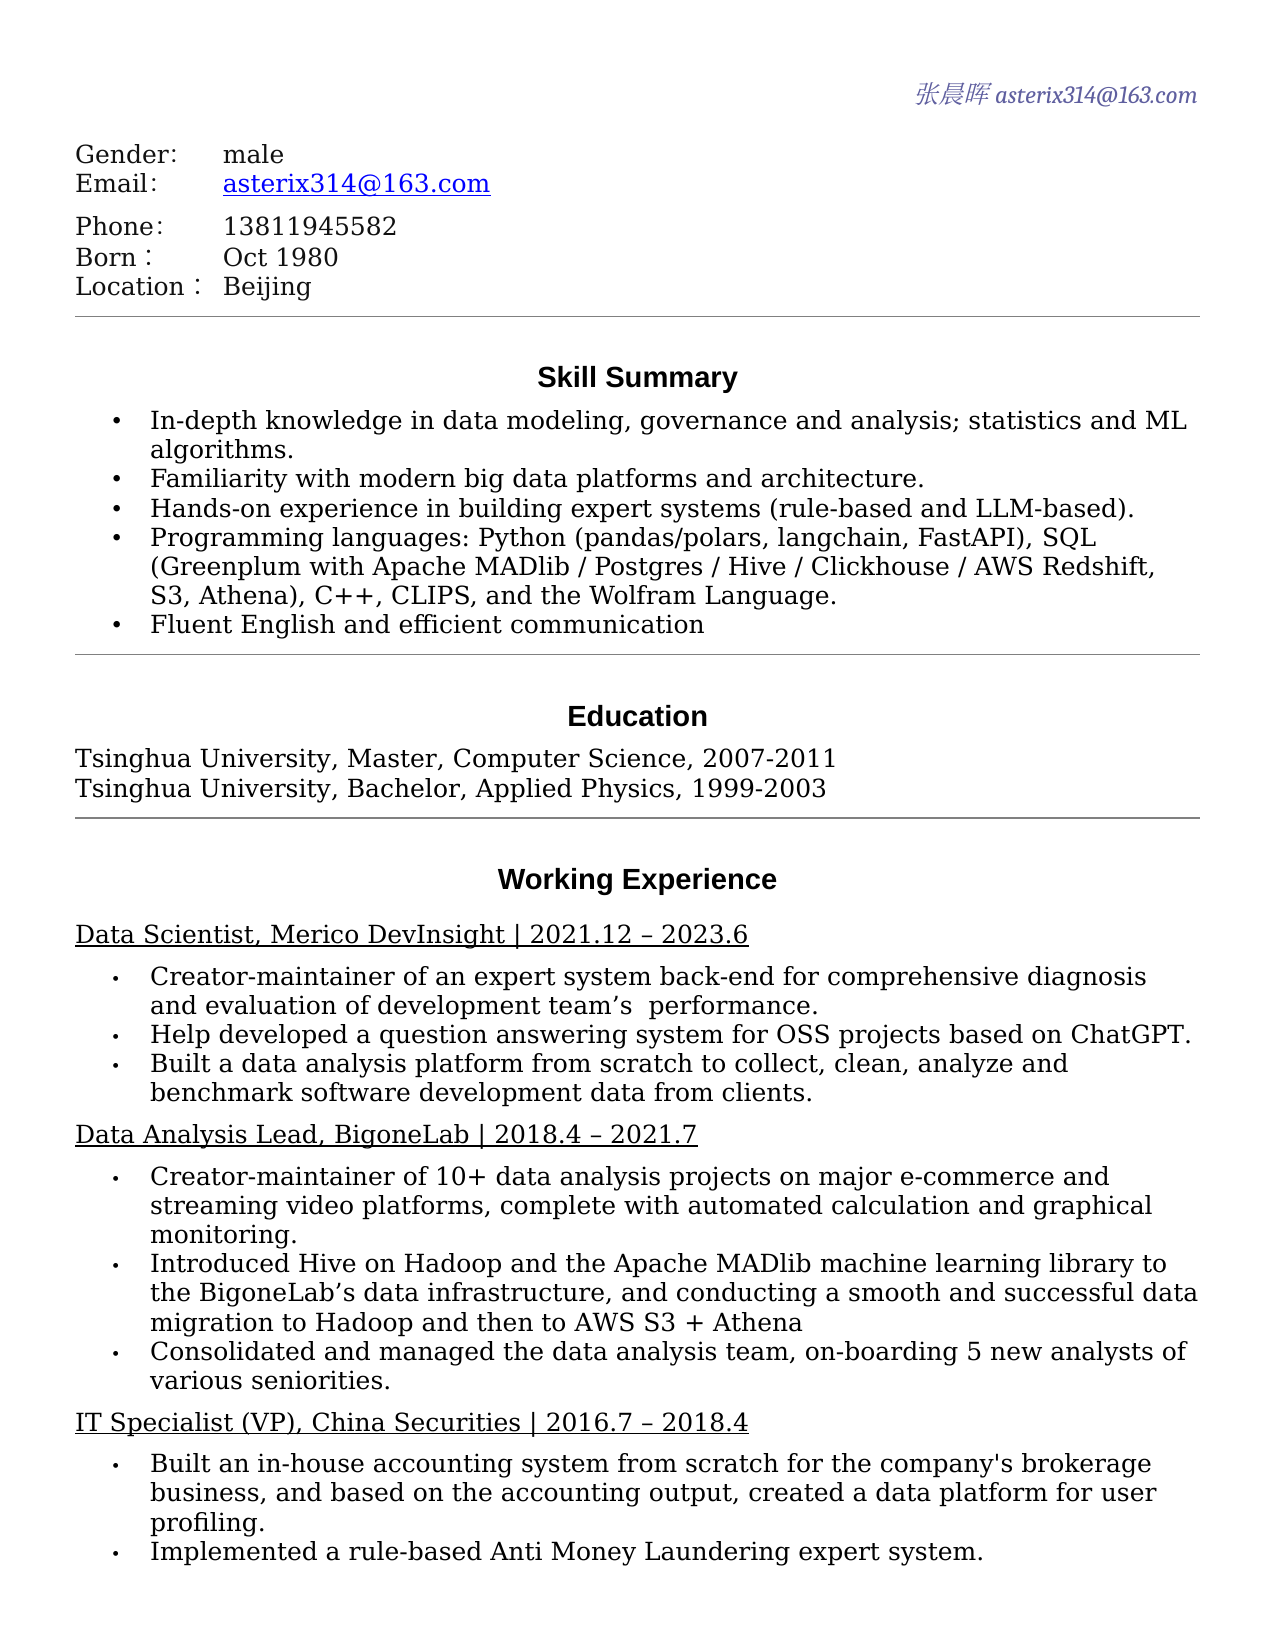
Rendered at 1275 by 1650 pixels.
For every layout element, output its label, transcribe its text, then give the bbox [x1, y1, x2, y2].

list Creator-maintainer of an expert system back-end for comprehensive diagnosis and evaluation of development team’s performance. [112, 962, 1200, 1020]
list Built an in-house accounting system from scratch for the company's brokerage business, and based on the accounting output, created a data platform for user profiling. [112, 1449, 1200, 1537]
subtitle Data Analysis Lead, BigoneLab | 2018.4 – 2021.7 [75, 1120, 1200, 1149]
list Built a data analysis platform from scratch to collect, clean, analyze and benchmark software development data from clients. [112, 1049, 1200, 1108]
text Tsinghua University, Master, Computer Science, 2007-2011 [75, 744, 1200, 774]
list In-depth knowledge in data modeling, governance and analysis; statistics and ML algorithms. [112, 406, 1200, 465]
subtitle Working Experience [75, 862, 1200, 895]
list Fluent English and efficient communication [112, 611, 1200, 640]
subtitle Education [75, 698, 1200, 732]
text Location： Beijing [75, 272, 1200, 301]
subtitle IT Specialist (VP), China Securities | 2016.7 – 2018.4 [75, 1408, 1200, 1437]
list Consolidated and managed the data analysis team, on-boarding 5 new analysts of various seniorities. [112, 1337, 1200, 1395]
list Implemented a rule-based Anti Money Laundering expert system. [112, 1537, 1200, 1566]
list Creator-maintainer of 10+ data analysis projects on major e-commerce and streaming video platforms, complete with automated calculation and graphical monitoring. [112, 1162, 1200, 1249]
text Email： asterix314@163.com [75, 169, 1200, 199]
list Programming languages: Python (pandas/polars, langchain, FastAPI), SQL (Greenplum with Apache MADlib / Postgres / Hive / Clickhouse / AWS Redshift, S3, Athena), C++, CLIPS, and the Wolfram Language. [112, 523, 1200, 611]
subtitle Data Scientist, Merico DevInsight | 2021.12 – 2023.6 [75, 920, 1200, 949]
list Help developed a question answering system for OSS projects based on ChatGPT. [112, 1020, 1200, 1049]
list Introduced Hive on Hadoop and the Apache MADlib machine learning library to the BigoneLab’s data infrastructure, and conducting a smooth and successful data migration to Hadoop and then to AWS S3 + Athena [112, 1249, 1200, 1337]
text Gender： male [75, 140, 1200, 169]
subtitle Skill Summary [75, 360, 1200, 394]
list Familiarity with modern big data platforms and architecture. [112, 465, 1200, 494]
text Born： Oct 1980 [75, 243, 1200, 272]
text Phone： 13811945582 [75, 212, 859, 241]
list Hands-on experience in building expert systems (rule-based and LLM-based). [112, 494, 1200, 523]
text Tsinghua University, Bachelor, Applied Physics, 1999-2003 [75, 774, 1200, 803]
